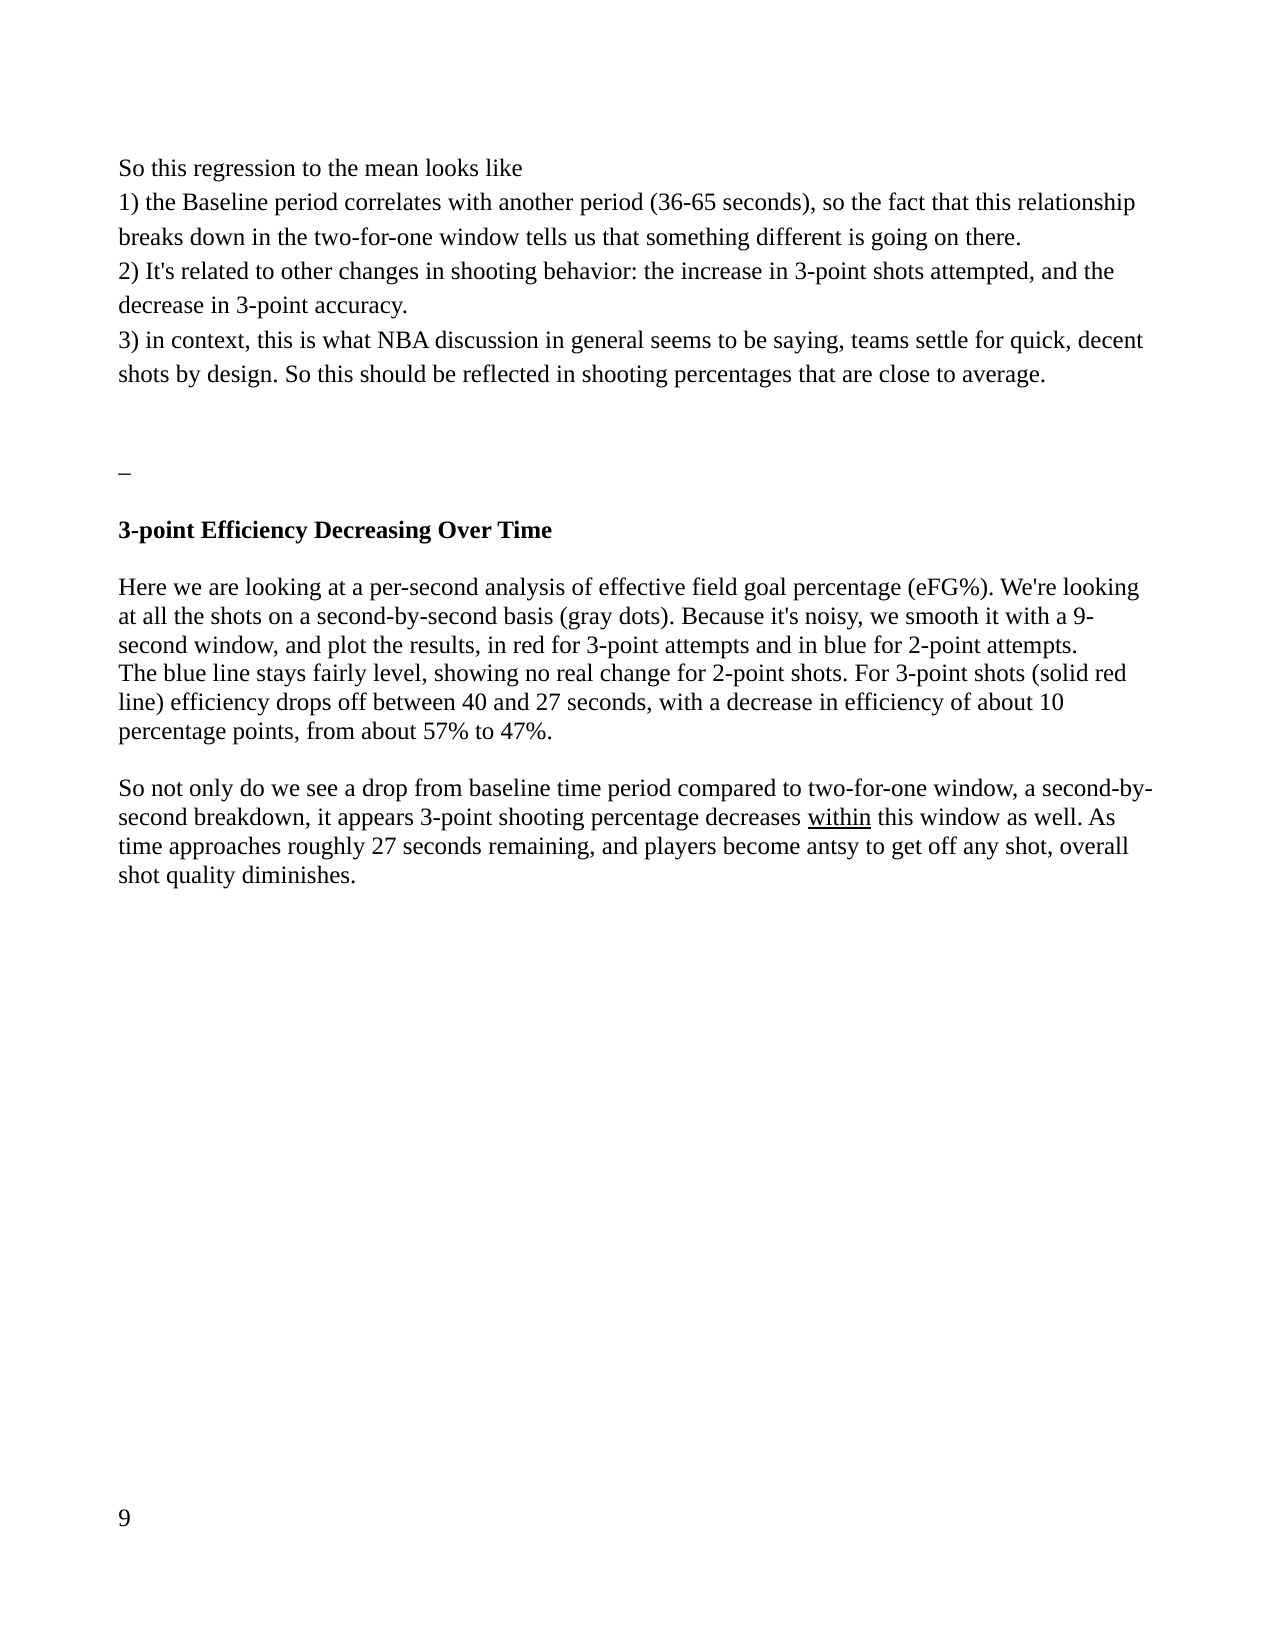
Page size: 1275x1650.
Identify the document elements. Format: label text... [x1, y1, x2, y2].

text 2) It's related to other changes in shooting behavior: the increase in 3-point shots attempted, and the decrease in 3-point accuracy. [118, 256, 1157, 319]
text The blue line stays fairly level, showing no real change for 2-point shots. For 3-point shots (solid red line) efficiency drops off between 40 and 27 seconds, with a decrease in efficiency of about 10 percentage points, from about 57% to 47%. [118, 658, 1157, 745]
text So this regression to the mean looks like [118, 153, 1157, 181]
text 3) in context, this is what NBA discussion in general seems to be saying, teams settle for quick, decent shots by design. So this should be reflected in shooting percentages that are close to average. [118, 325, 1157, 388]
text 1) the Baseline period correlates with another period (36-65 seconds), so the fact that this relationship breaks down in the two-for-one window tells us that something different is going on there. [118, 187, 1157, 250]
text – [118, 457, 1157, 486]
text Here we are looking at a per-second analysis of effective field goal percentage (eFG%). We're looking at all the shots on a second-by-second basis (gray dots). Because it's noisy, we smooth it with a 9-second window, and plot the results, in red for 3-point attempts and in blue for 2-point attempts. [118, 572, 1157, 658]
text So not only do we see a drop from baseline time period compared to two-for-one window, a second-by-second breakdown, it appears 3-point shooting percentage decreases within this window as well. As time approaches roughly 27 seconds remaining, and players become antsy to get off any shot, overall shot quality diminishes. [118, 773, 1157, 888]
text 3-point Efficiency Decreasing Over Time [118, 515, 1157, 543]
